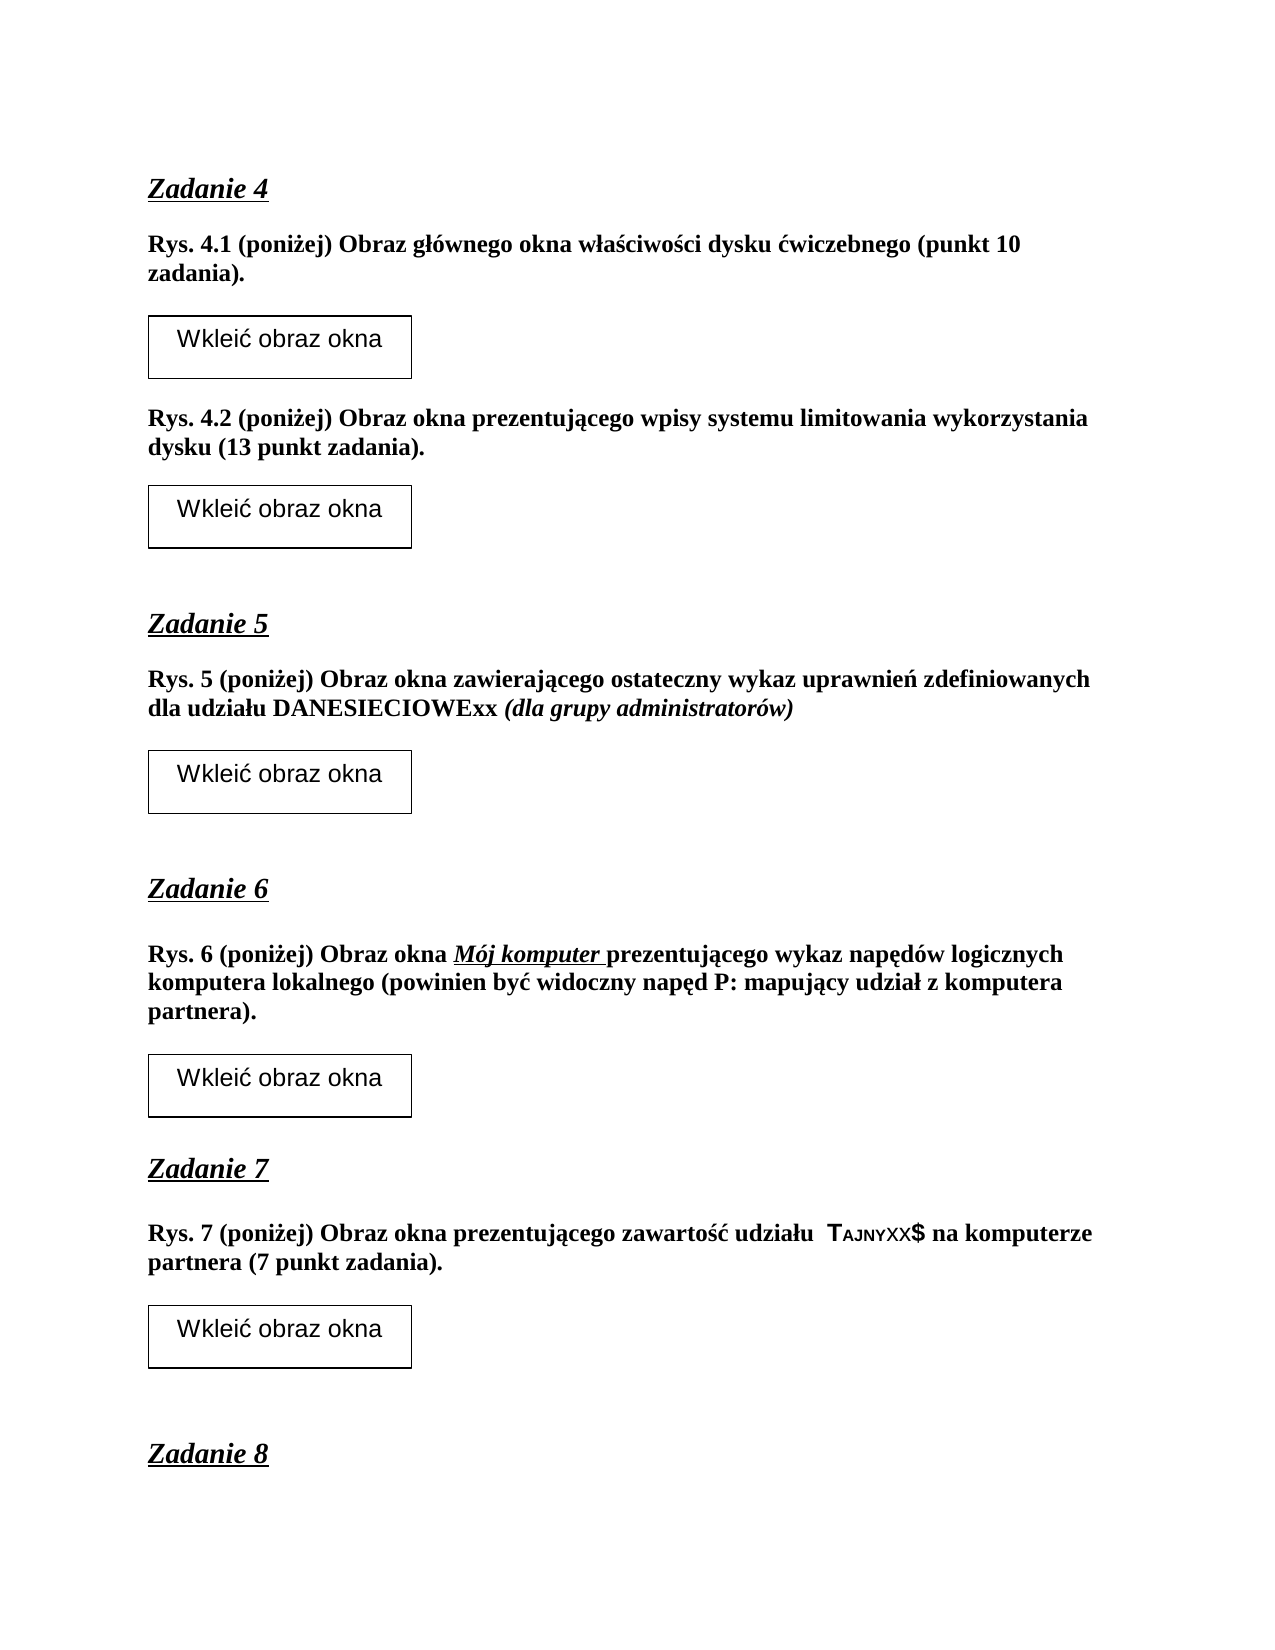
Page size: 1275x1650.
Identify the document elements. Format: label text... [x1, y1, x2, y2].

text Rys. 4.1 (poniżej) Obraz głównego okna właściwości dysku ćwiczebnego (punkt 10 zadania). [148, 229, 1127, 287]
text Rys. 5 (poniżej) Obraz okna zawierającego ostateczny wykaz uprawnień zdefiniowanych dla udziału DANESIECIOWExx (dla grupy administratorów) [148, 664, 1127, 721]
text Zadanie 6 [148, 872, 1127, 905]
text Rys. 4.2 (poniżej) Obraz okna prezentującego wpisy systemu limitowania wykorzystania dysku (13 punkt zadania). [148, 403, 1127, 461]
text Zadanie 7 [148, 1151, 1127, 1185]
text Rys. 7 (poniżej) Obraz okna prezentującego zawartość udziału Tajnyxx$ na komputerze partnera (7 punkt zadania). [148, 1218, 1127, 1276]
text Zadanie 8 [148, 1436, 1127, 1469]
text Zadanie 4 [148, 172, 1127, 205]
text Rys. 6 (poniżej) Obraz okna Mój komputer prezentującego wykaz napędów logicznych komputera lokalnego (powinien być widoczny napęd P: mapujący udział z komputera partnera). [148, 939, 1127, 1025]
text Zadanie 5 [148, 606, 1127, 640]
